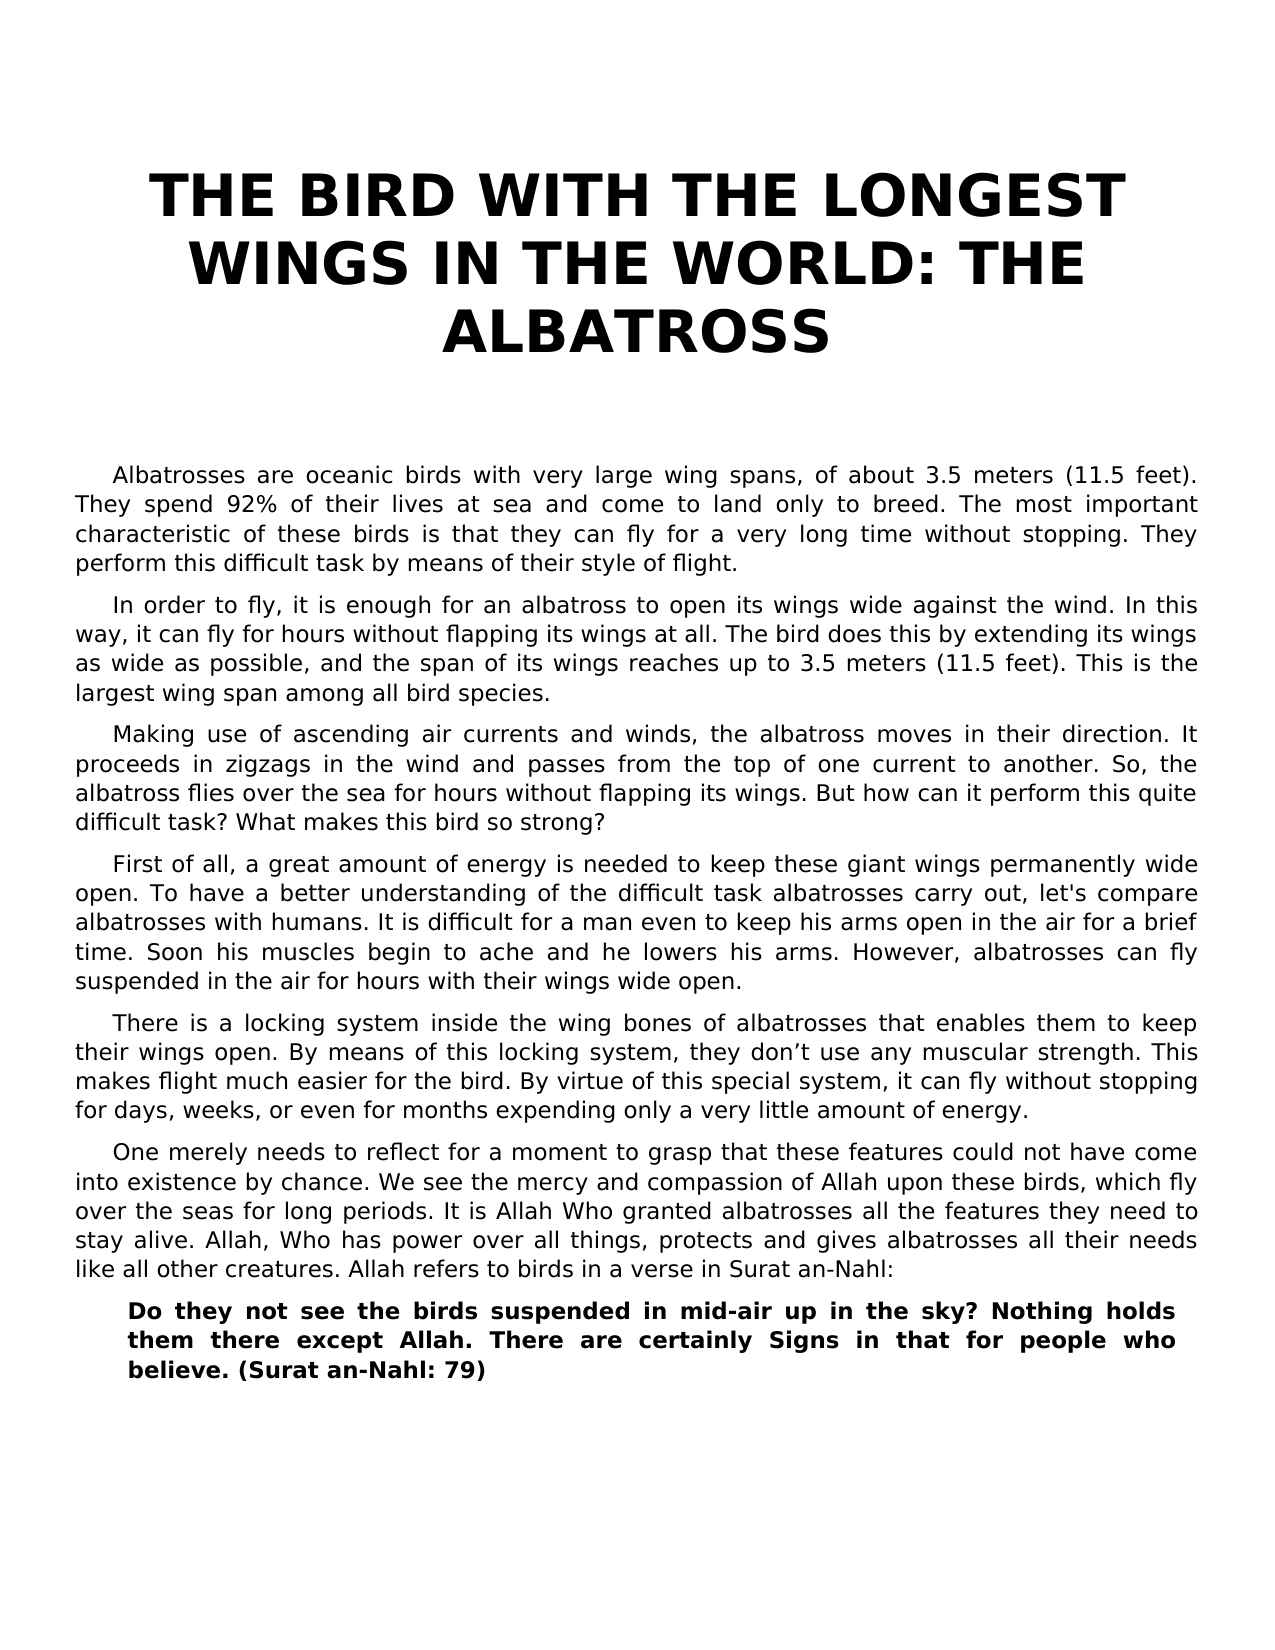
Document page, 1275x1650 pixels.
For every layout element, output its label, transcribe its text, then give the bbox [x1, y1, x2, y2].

text There is a locking system inside the wing bones of albatrosses that enables them to keep their wings open. By means of this locking system, they don’t use any muscular strength. This makes flight much easier for the bird. By virtue of this special system, it can fly without stopping for days, weeks, or even for months expending only a very little amount of energy. [75, 1010, 1200, 1124]
subtitle THE BIRD WITH THE LONGEST WINGS IN THE WORLD: THE ALBATROSS [75, 162, 1200, 366]
text In order to fly, it is enough for an albatross to open its wings wide against the wind. In this way, it can fly for hours without flapping its wings at all. The bird does this by extending its wings as wide as possible, and the span of its wings reaches up to 3.5 meters (11.5 feet). This is the largest wing span among all bird species. [75, 592, 1200, 706]
text Do they not see the birds suspended in mid-air up in the sky? Nothing holds them there except Allah. There are certainly Signs in that for people who believe. (Surat an-Nahl: 79) [127, 1298, 1177, 1383]
text First of all, a great amount of energy is needed to keep these giant wings permanently wide open. To have a better understanding of the difficult task albatrosses carry out, let's compare albatrosses with humans. It is difficult for a man even to keep his arms open in the air for a brief time. Soon his muscles begin to ache and he lowers his arms. However, albatrosses can fly suspended in the air for hours with their wings wide open. [75, 851, 1200, 995]
text Making use of ascending air currents and winds, the albatross moves in their direction. It proceeds in zigzags in the wind and passes from the top of one current to another. So, the albatross flies over the sea for hours without flapping its wings. But how can it perform this quite difficult task? What makes this bird so strong? [75, 721, 1200, 836]
text Albatrosses are oceanic birds with very large wing spans, of about 3.5 meters (11.5 feet). They spend 92% of their lives at sea and come to land only to breed. The most important characteristic of these birds is that they can fly for a very long time without stopping. They perform this difficult task by means of their style of flight. [75, 462, 1200, 577]
text One merely needs to reflect for a moment to grasp that these features could not have come into existence by chance. We see the mercy and compassion of Allah upon these birds, which fly over the seas for long periods. It is Allah Who granted albatrosses all the features they need to stay alive. Allah, Who has power over all things, protects and gives albatrosses all their needs like all other creatures. Allah refers to birds in a verse in Surat an-Nahl: [75, 1139, 1200, 1283]
